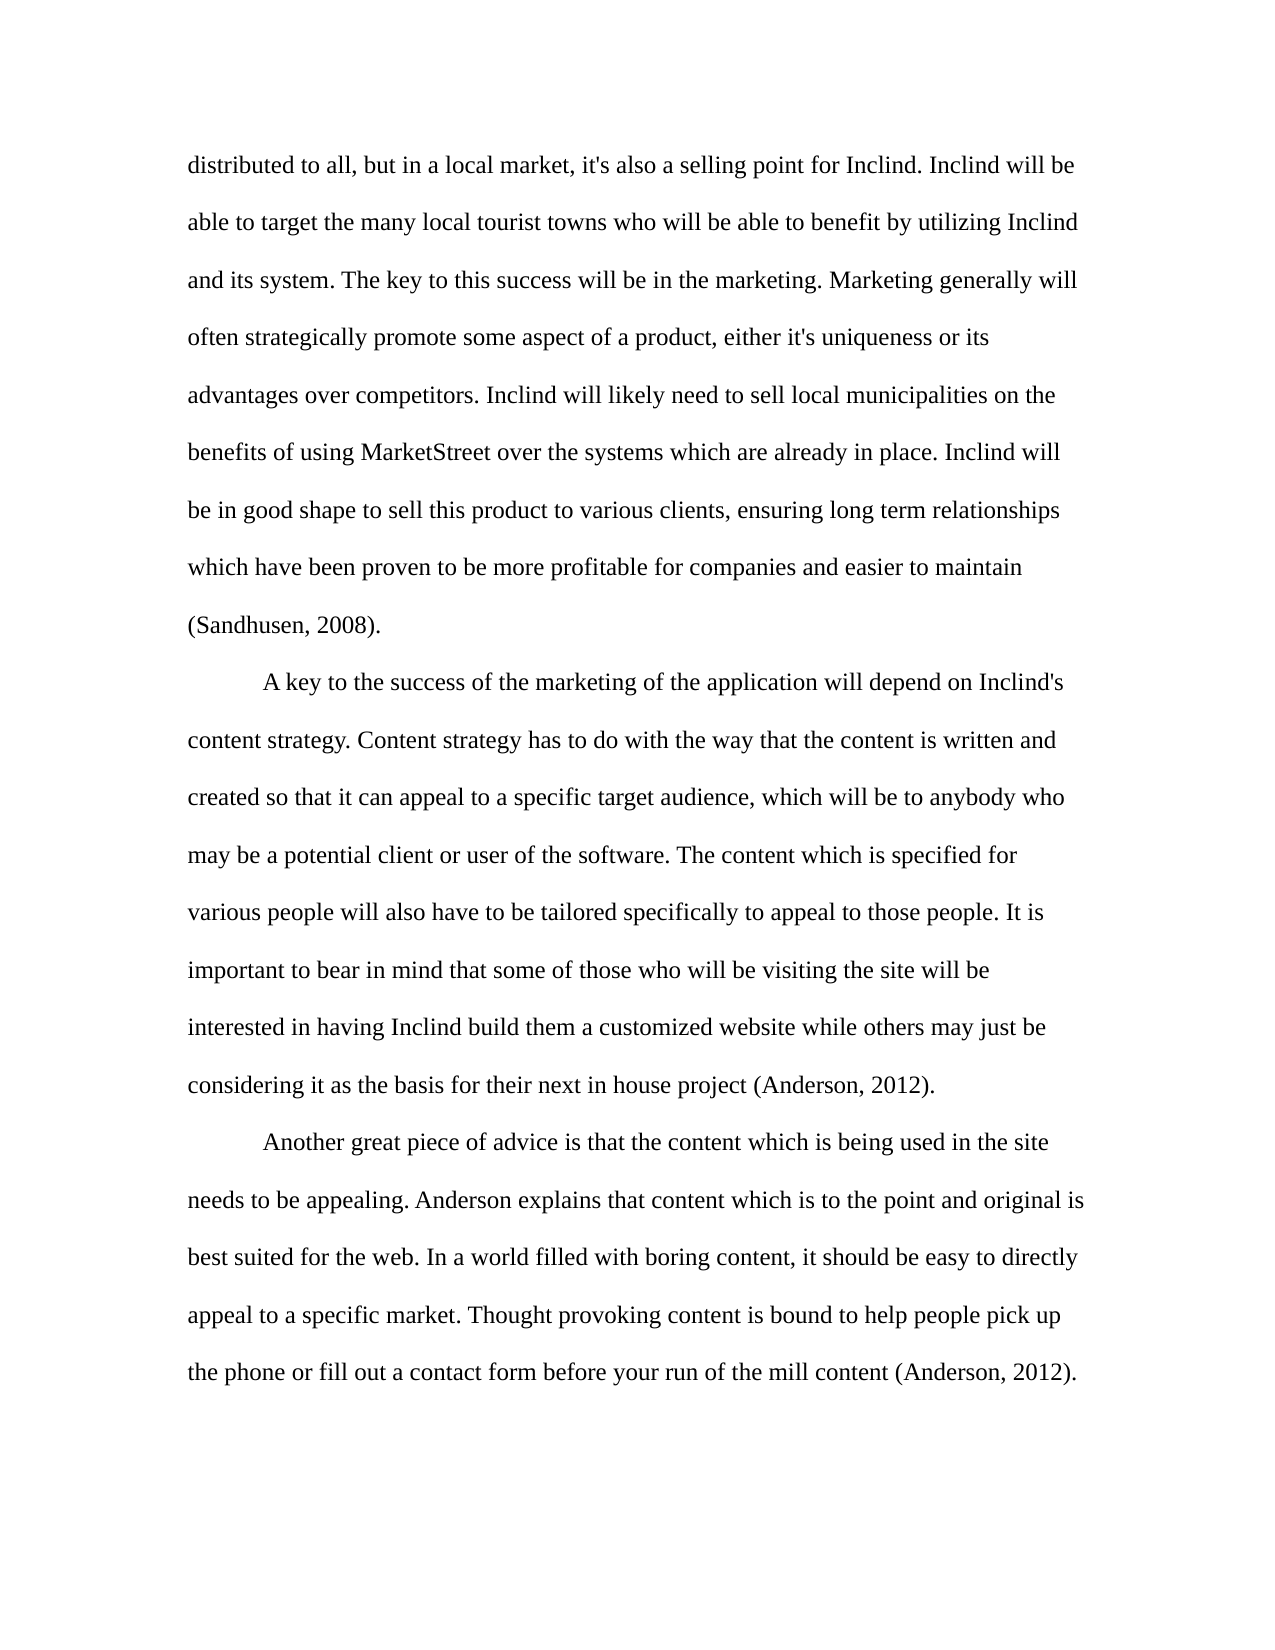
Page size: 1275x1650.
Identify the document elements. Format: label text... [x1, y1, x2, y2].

text A key to the success of the marketing of the application will depend on Inclind's content strategy. Content strategy has to do with the way that the content is written and created so that it can appeal to a specific target audience, which will be to anybody who may be a potential client or user of the software. The content which is specified for various people will also have to be tailored specifically to appeal to those people. It is important to bear in mind that some of those who will be visiting the site will be interested in having Inclind build them a customized website while others may just be considering it as the basis for their next in house project (Anderson, 2012). [187, 667, 1087, 1099]
text distributed to all, but in a local market, it's also a selling point for Inclind. Inclind will be able to target the many local tourist towns who will be able to benefit by utilizing Inclind and its system. The key to this success will be in the marketing. Marketing generally will often strategically promote some aspect of a product, either it's uniqueness or its advantages over competitors. Inclind will likely need to sell local municipalities on the benefits of using MarketStreet over the systems which are already in place. Inclind will be in good shape to sell this product to various clients, ensuring long term relationships which have been proven to be more profitable for companies and easier to maintain (Sandhusen, 2008). [187, 150, 1087, 639]
text Another great piece of advice is that the content which is being used in the site needs to be appealing. Anderson explains that content which is to the point and original is best suited for the web. In a world filled with boring content, it should be easy to directly appeal to a specific market. Thought provoking content is bound to help people pick up the phone or fill out a contact form before your run of the mill content (Anderson, 2012). [187, 1127, 1087, 1386]
